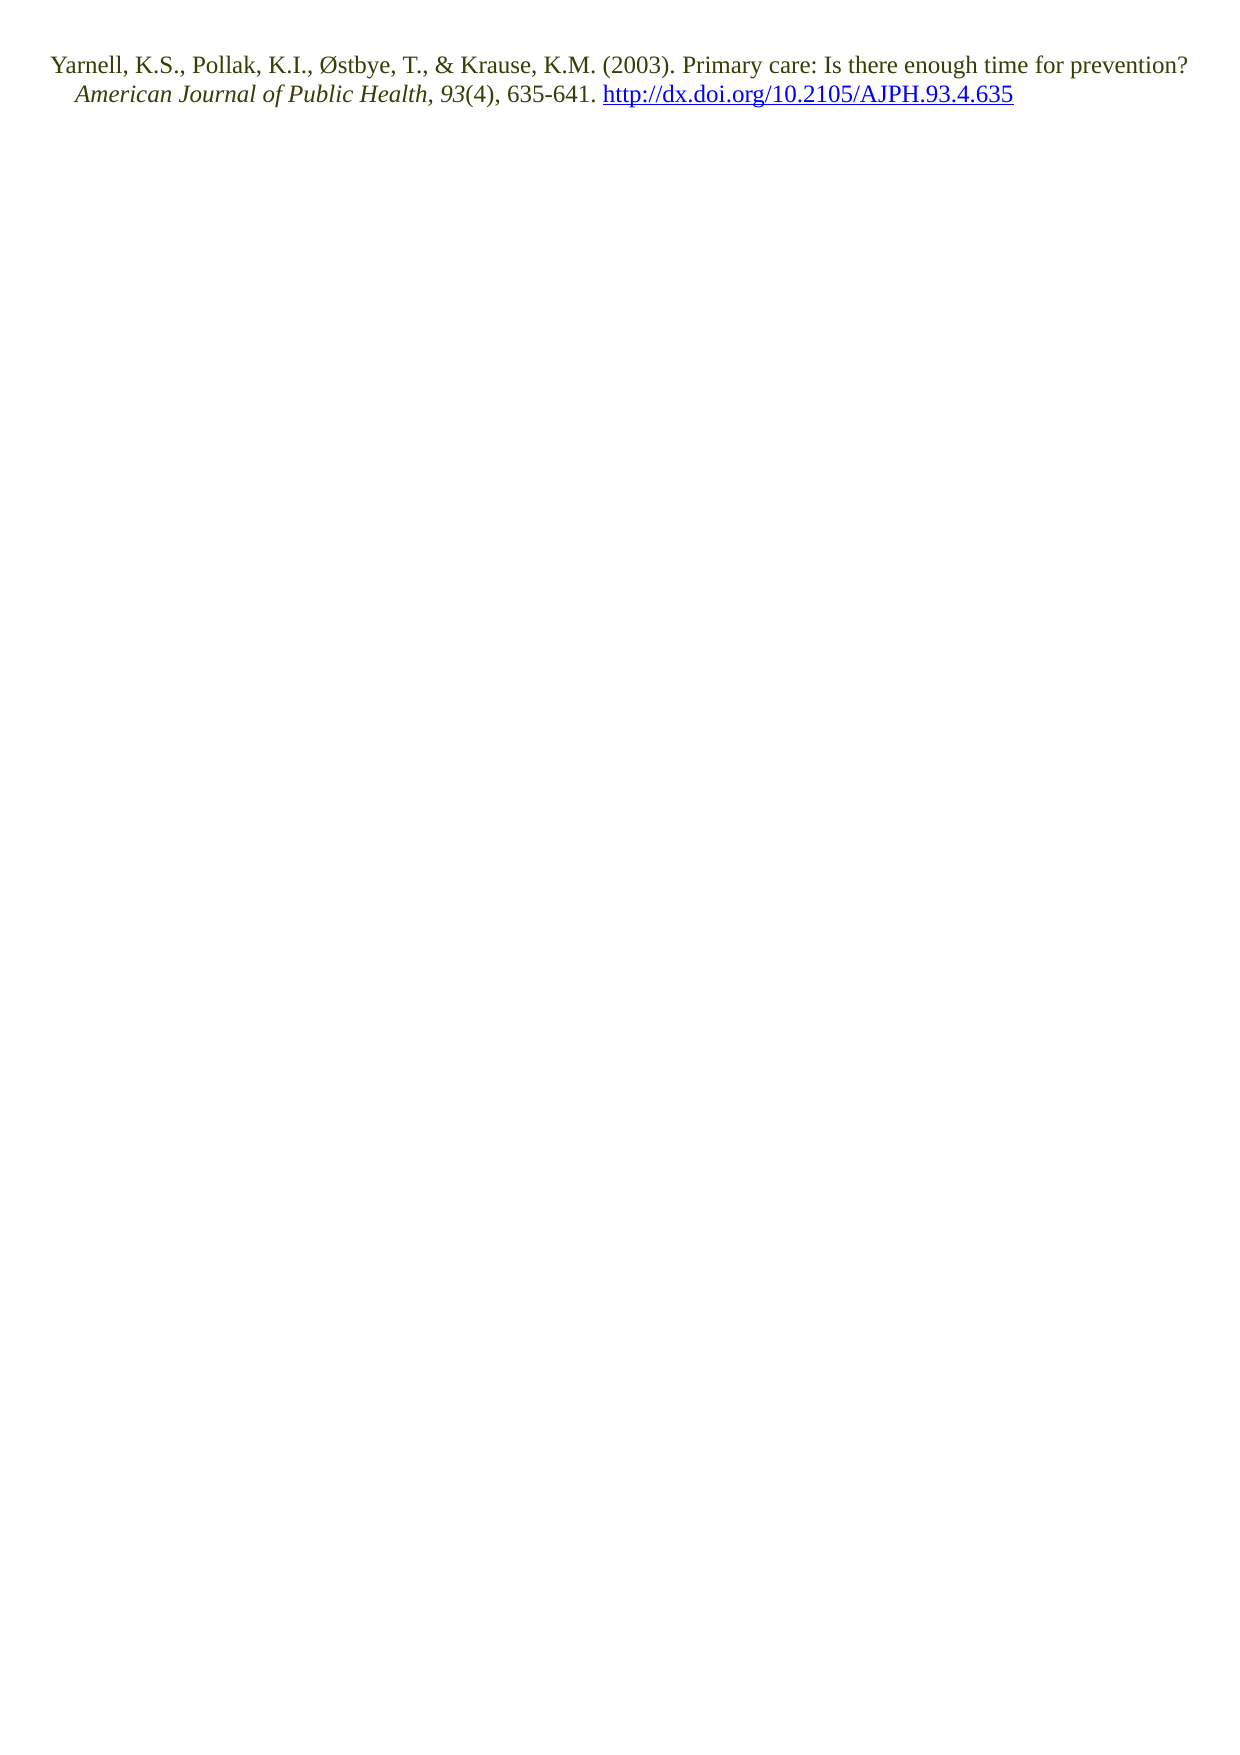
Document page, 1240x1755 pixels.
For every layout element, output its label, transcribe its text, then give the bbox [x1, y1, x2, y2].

list Yarnell, K.S., Pollak, K.I., Østbye, T., & Krause, K.M. (2003). Primary care: Is there enough time for prevention? American Journal of Public Health, 93(4), 635-641. http://dx.doi.org/10.2105/AJPH.93.4.635 [50, 50, 1189, 107]
